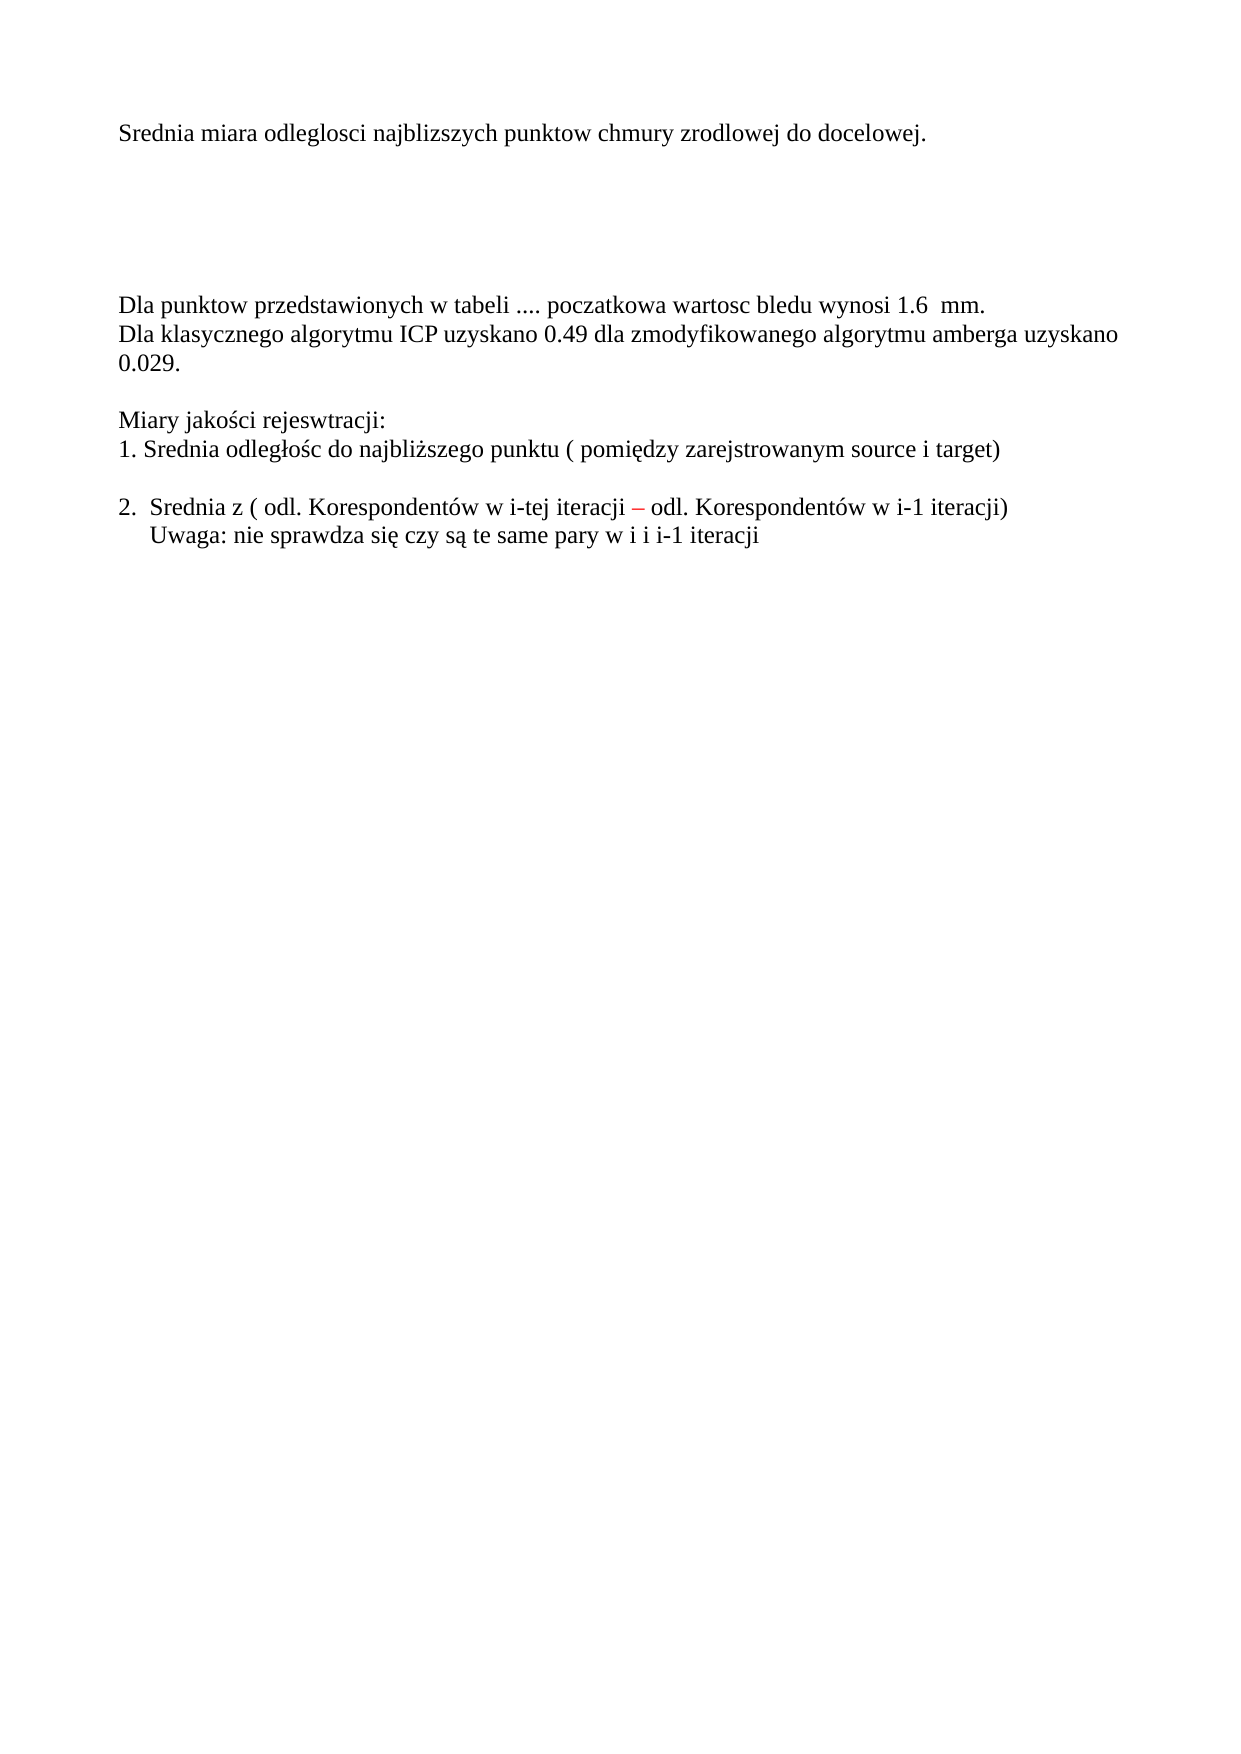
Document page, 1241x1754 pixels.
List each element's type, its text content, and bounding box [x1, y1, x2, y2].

text Dla punktow przedstawionych w tabeli .... poczatkowa wartosc bledu wynosi 1.6 mm. [118, 204, 1122, 319]
text Dla klasycznego algorytmu ICP uzyskano 0.49 dla zmodyfikowanego algorytmu amberga uzyskano 0.029. Miary jakości rejeswtracji: 1. Srednia odległośc do najbliższego punktu ( pomiędzy zarejstrowanym source i target) 2. Srednia z ( odl. Korespondentów w i-tej iteracji – odl. Korespondentów w i-1 iteracji) Uwaga: nie sprawdza się czy są te same pary w i i i-1 iteracji [118, 319, 1122, 549]
text Srednia miara odleglosci najblizszych punktow chmury zrodlowej do docelowej. [118, 118, 1122, 147]
